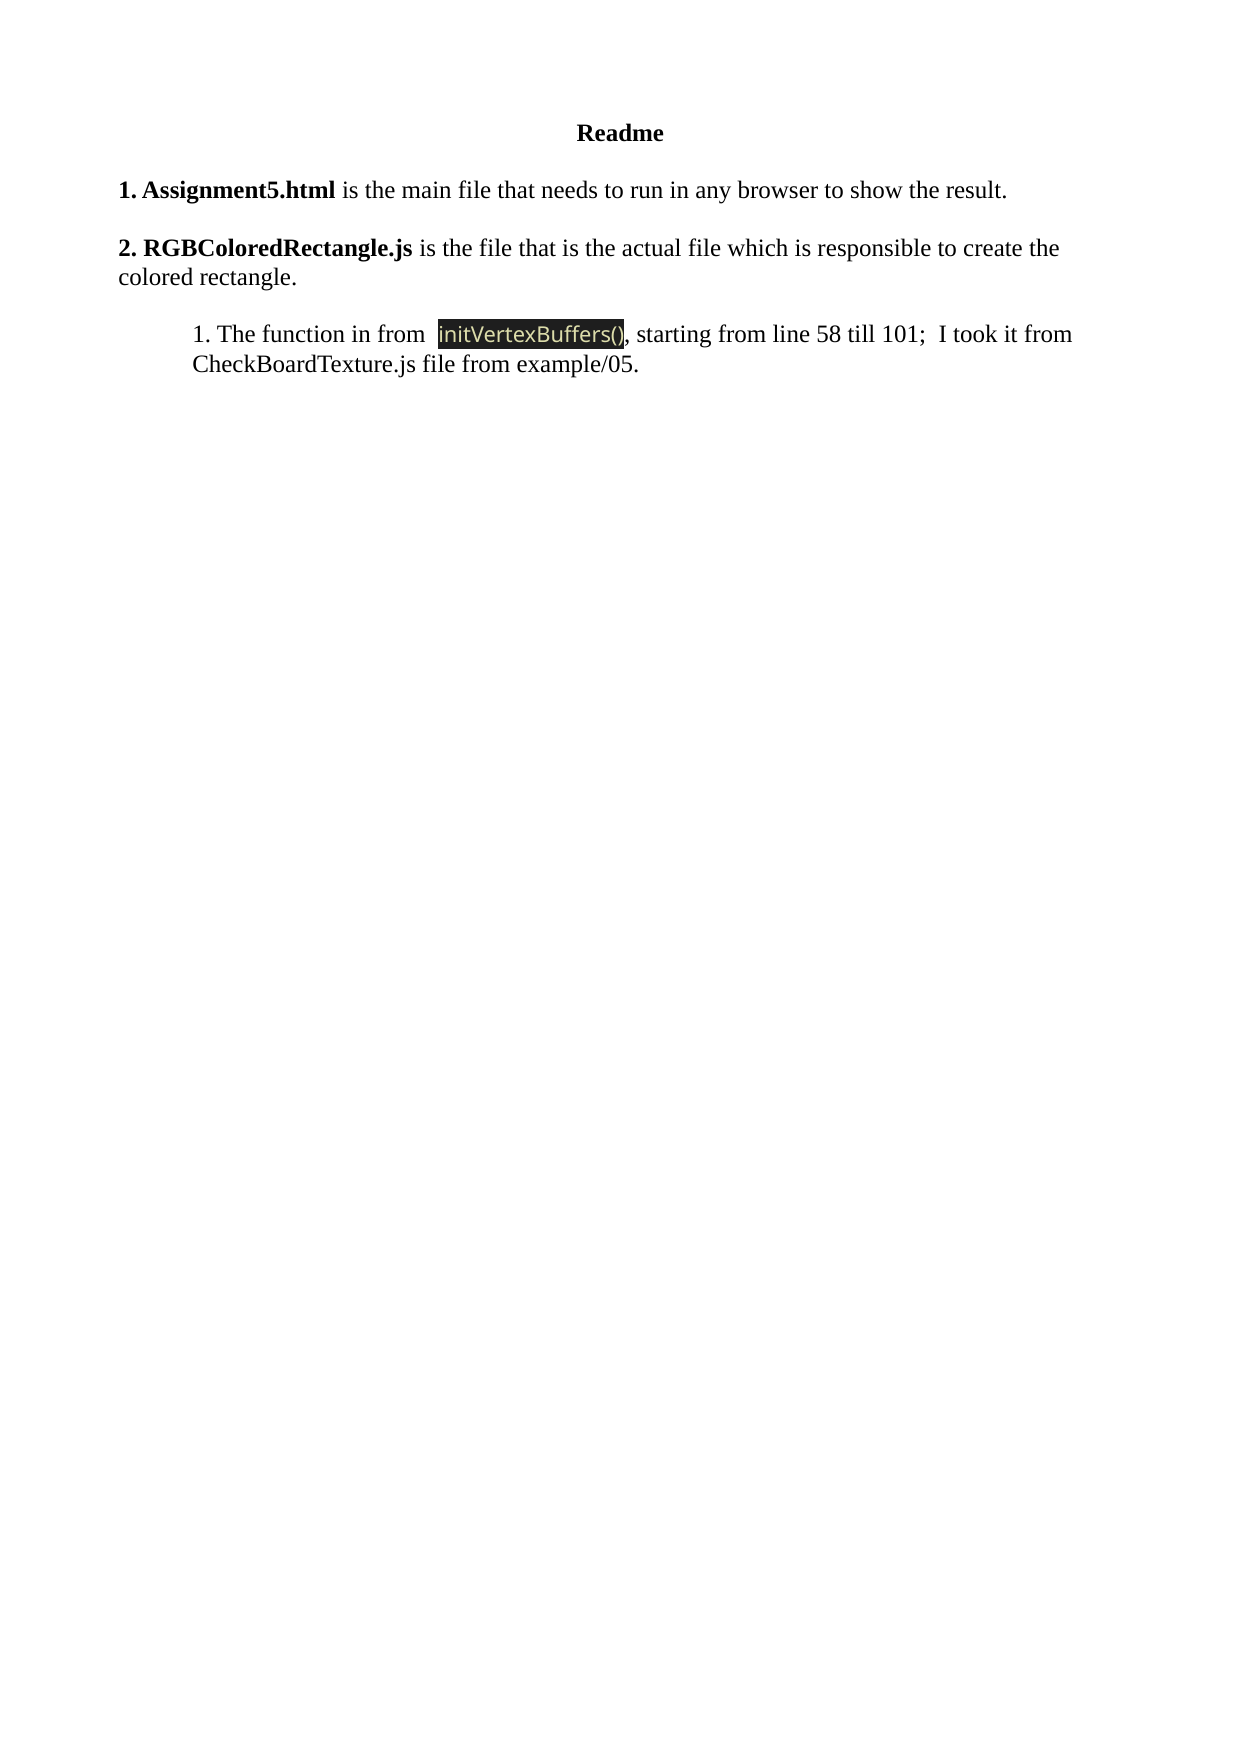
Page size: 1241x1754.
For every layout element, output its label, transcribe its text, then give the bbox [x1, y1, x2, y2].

text 1. Assignment5.html is the main file that needs to run in any browser to show the result. [118, 176, 1122, 204]
text Readme [118, 118, 1122, 147]
text 1. The function in from initVertexBuffers(), starting from line 58 till 101; I took it from CheckBoardTexture.js file from example/05. [118, 319, 1122, 378]
text 2. RGBColoredRectangle.js is the file that is the actual file which is responsible to create the colored rectangle. [118, 233, 1122, 291]
